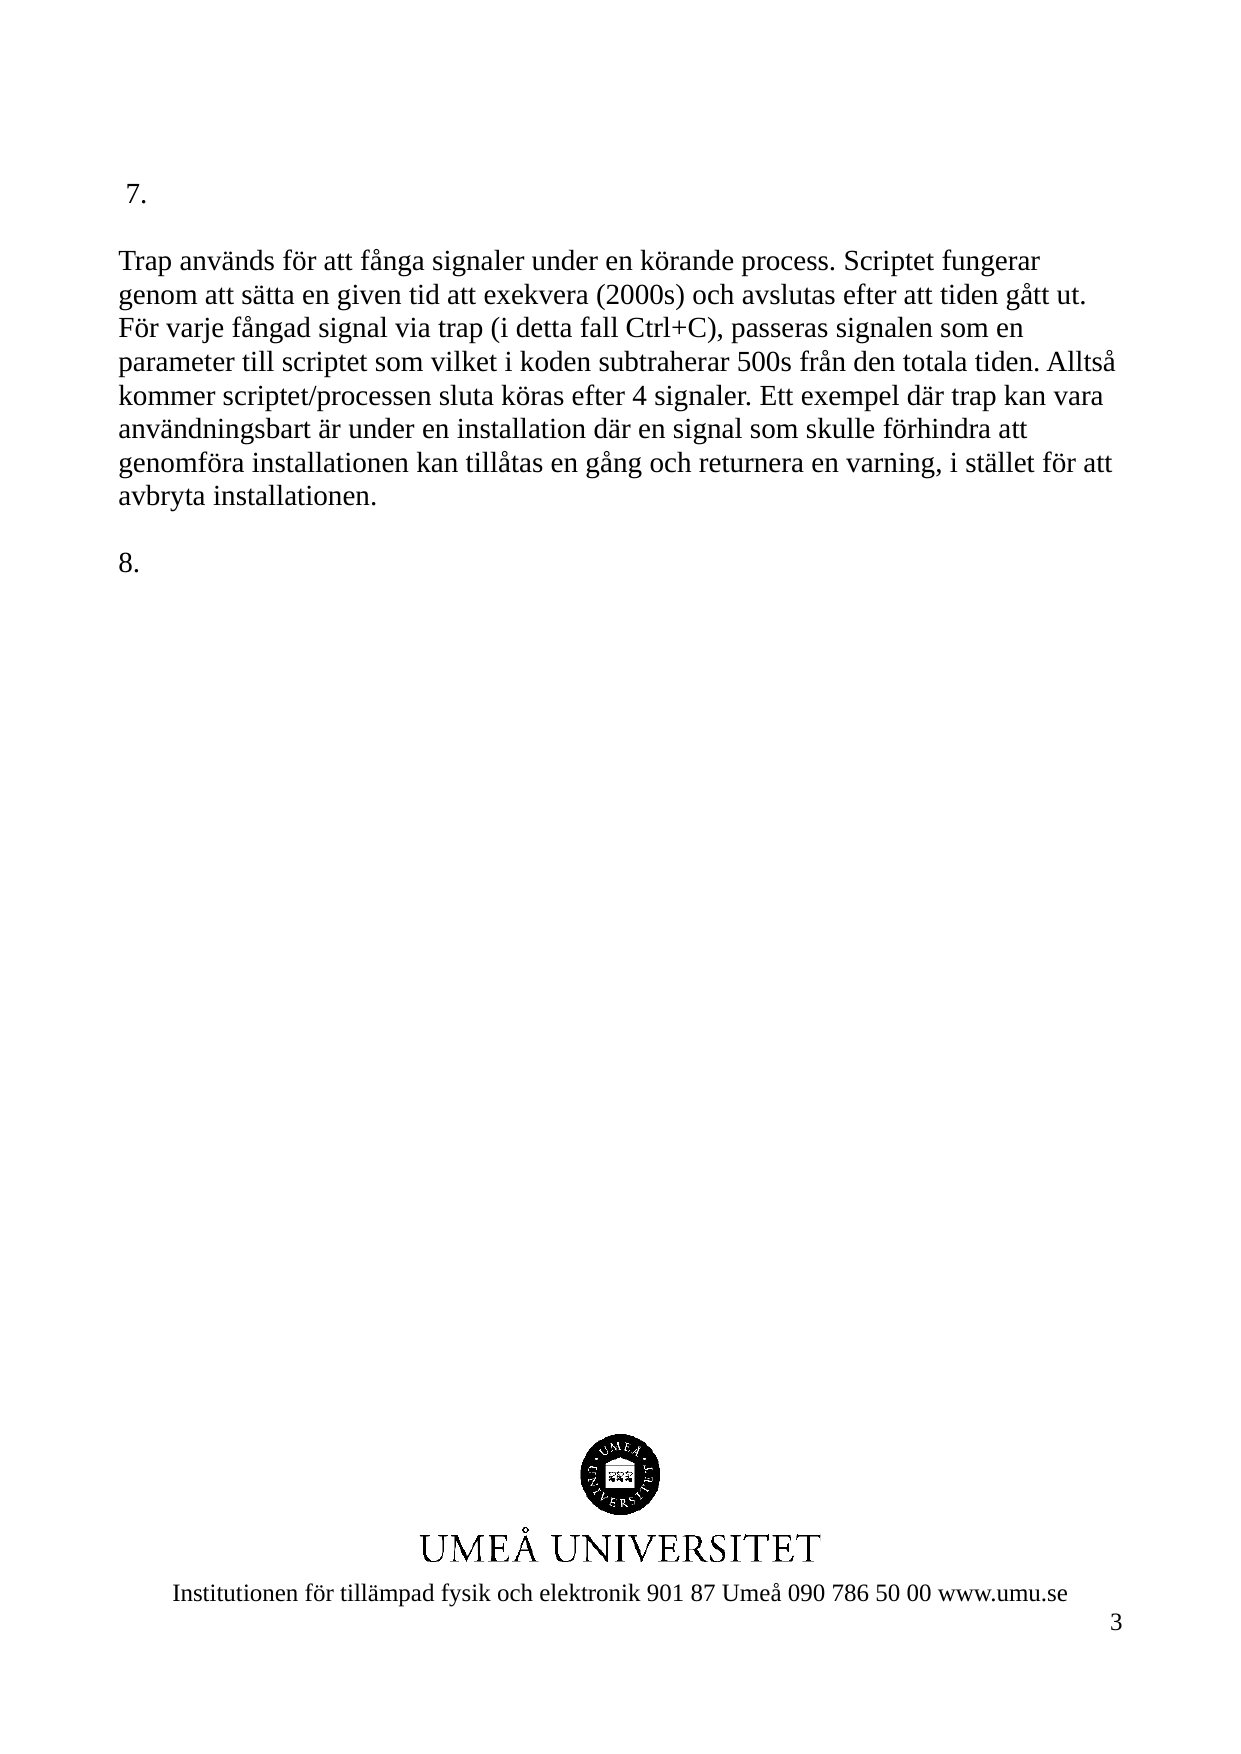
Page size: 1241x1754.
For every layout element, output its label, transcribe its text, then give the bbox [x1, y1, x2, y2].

picture [419, 1434, 821, 1562]
text 8. [118, 545, 1122, 579]
text 7. [118, 176, 1122, 210]
text Trap används för att fånga signaler under en körande process. Scriptet fungerar genom att sätta en given tid att exekvera (2000s) och avslutas efter att tiden gått ut. För varje fångad signal via trap (i detta fall Ctrl+C), passeras signalen som en parameter till scriptet som vilket i koden subtraherar 500s från den totala tiden. Alltså kommer scriptet/processen sluta köras efter 4 signaler. Ett exempel där trap kan vara användningsbart är under en installation där en signal som skulle förhindra att genomföra installationen kan tillåtas en gång och returnera en varning, i stället för att avbryta installationen. [118, 243, 1122, 512]
